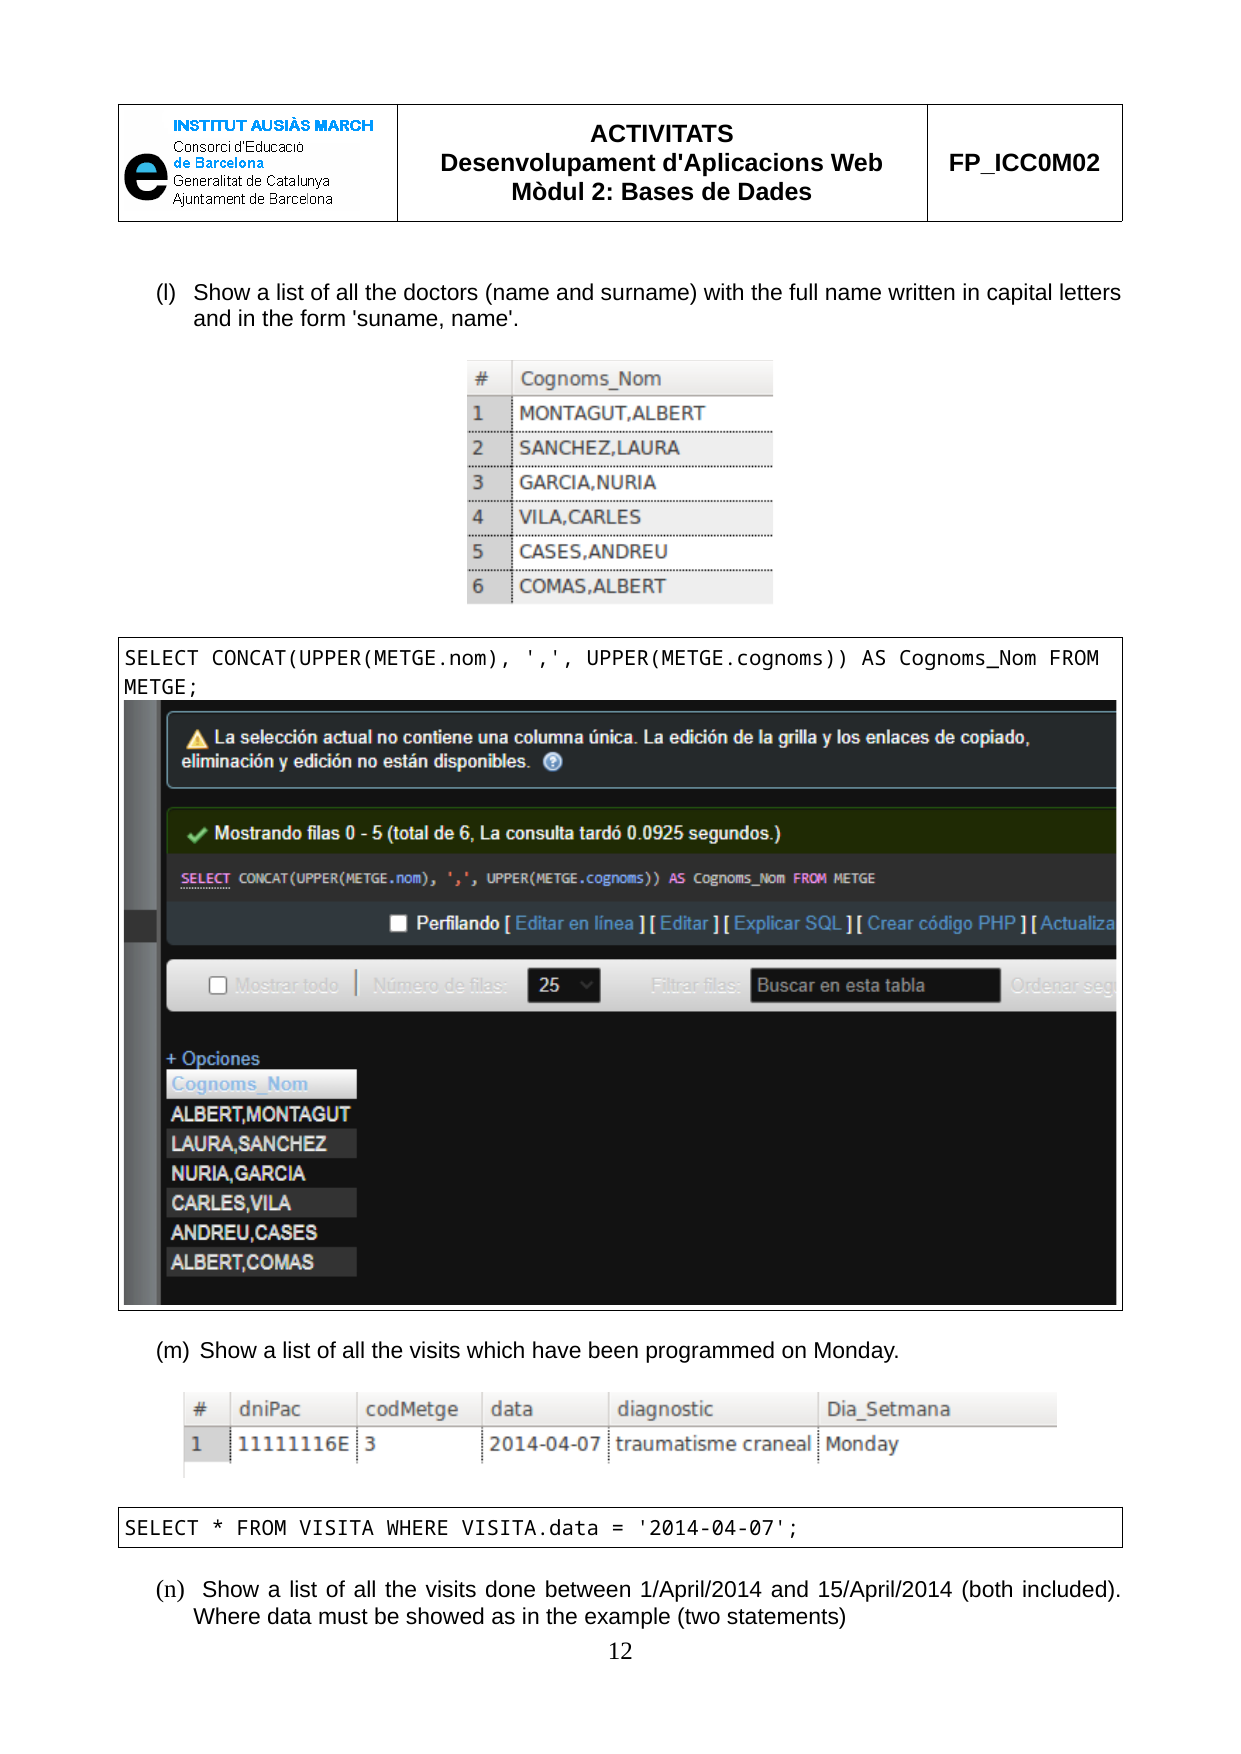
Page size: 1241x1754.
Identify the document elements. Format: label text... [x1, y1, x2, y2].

list Show a list of all the visits done between 1/April/2014 and 15/April/2014 (both included). Where data must be showed as in the example (two statements) [156, 1574, 1122, 1629]
list Show a list of all the visits which have been programmed on Monday. [156, 1337, 1122, 1363]
table_header SELECT * FROM VISITA WHERE VISITA.data = '2014-04-07'; [119, 1508, 1122, 1547]
table_header SELECT CONCAT(UPPER(METGE.nom), ',', UPPER(METGE.cognoms)) AS Cognoms_Nom FROM METGE; [119, 638, 1122, 1310]
list Show a list of all the doctors (name and surname) with the full name written in capital letters and in the form 'suname, name'. [156, 278, 1122, 331]
